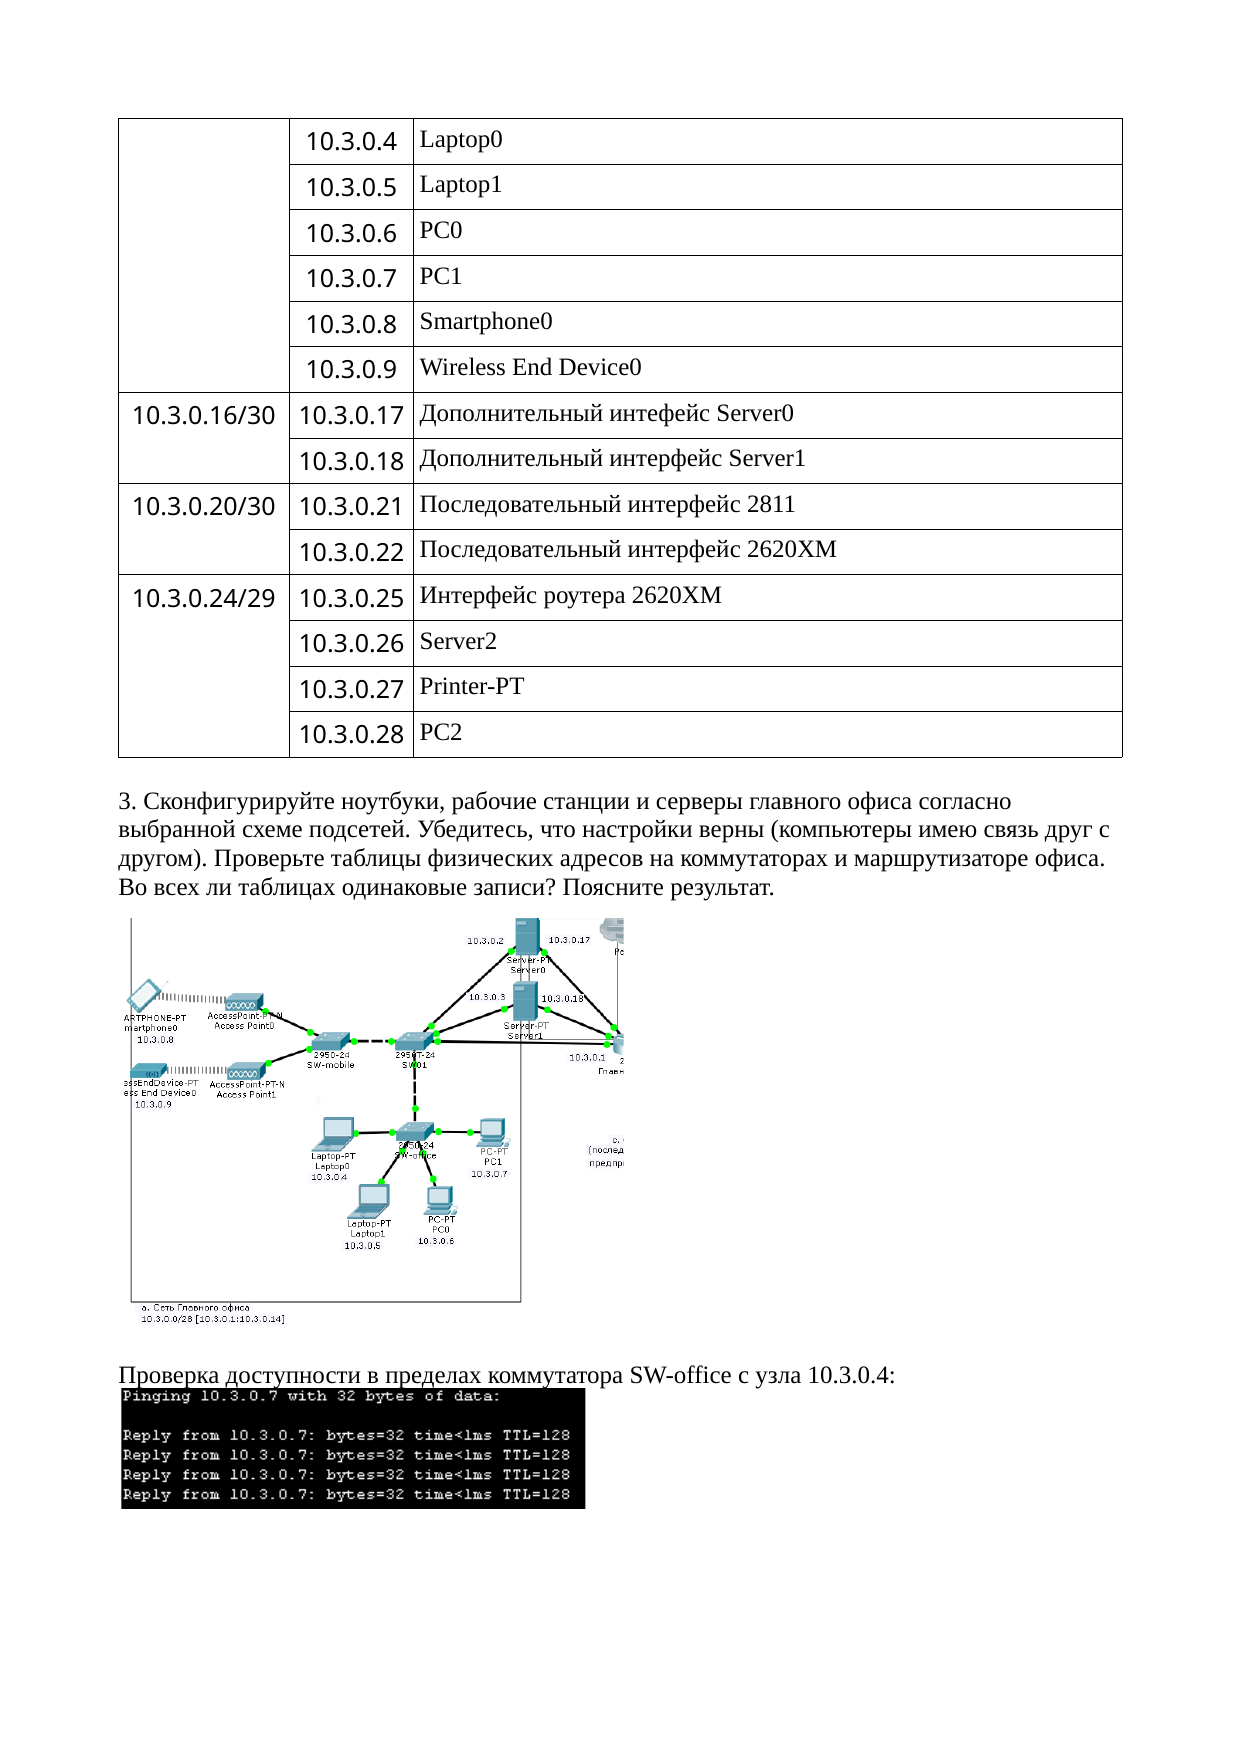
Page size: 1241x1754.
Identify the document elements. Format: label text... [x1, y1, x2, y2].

table_cell PC2 [414, 712, 1122, 757]
picture [121, 1388, 586, 1509]
table_cell 10.3.0.5 [290, 165, 413, 209]
table_cell 10.3.0.25 [290, 575, 413, 620]
table_cell [119, 119, 289, 392]
table_cell PC0 [414, 210, 1122, 255]
table_cell 10.3.0.18 [290, 439, 413, 483]
table_cell PC1 [414, 256, 1122, 301]
table_cell Server2 [414, 621, 1122, 666]
table_cell 10.3.0.4 [290, 119, 413, 164]
table_cell 10.3.0.8 [290, 302, 413, 346]
table_cell 10.3.0.9 [290, 347, 413, 392]
table_cell 10.3.0.28 [290, 712, 413, 757]
table_cell Wireless End Device0 [414, 347, 1122, 392]
table_cell 10.3.0.6 [290, 210, 413, 255]
table_cell 10.3.0.16/30 [119, 393, 289, 483]
table_cell 10.3.0.26 [290, 621, 413, 666]
table_cell Laptop1 [414, 165, 1122, 209]
table_cell 10.3.0.24/29 [119, 575, 289, 757]
table_cell Smartphone0 [414, 302, 1122, 346]
table_cell 10.3.0.21 [290, 484, 413, 529]
table_cell 10.3.0.27 [290, 667, 413, 711]
table_cell Дополнительный интерфейс Server1 [414, 439, 1122, 483]
text Проверка доступности в пределах коммутатора SW-office с узла 10.3.0.4: [118, 1360, 1122, 1388]
table_cell Дополнительный интефейс Server0 [414, 393, 1122, 437]
table_cell 10.3.0.17 [290, 393, 413, 437]
table_cell Интерфейс роутера 2620XM [414, 575, 1122, 620]
picture [124, 918, 624, 1331]
table_cell Printer-PT [414, 667, 1122, 711]
text 3. Сконфигурируйте ноутбуки, рабочие станции и серверы главного офиса согласно выбранной схеме подсетей. Убедитесь, что настройки верны (компьютеры имею связь друг с другом). Проверьте таблицы физических адресов на коммутаторах и маршрутизаторе офиса. Во всех ли таблицах одинаковые записи? Поясните результат. [118, 786, 1122, 901]
table_cell Laptop0 [414, 119, 1122, 164]
table_cell Последовательный интерфейс 2620XM [414, 530, 1122, 574]
table_cell 10.3.0.20/30 [119, 484, 289, 574]
table_cell Последовательный интерфейс 2811 [414, 484, 1122, 529]
table_cell 10.3.0.22 [290, 530, 413, 574]
table_cell 10.3.0.7 [290, 256, 413, 301]
